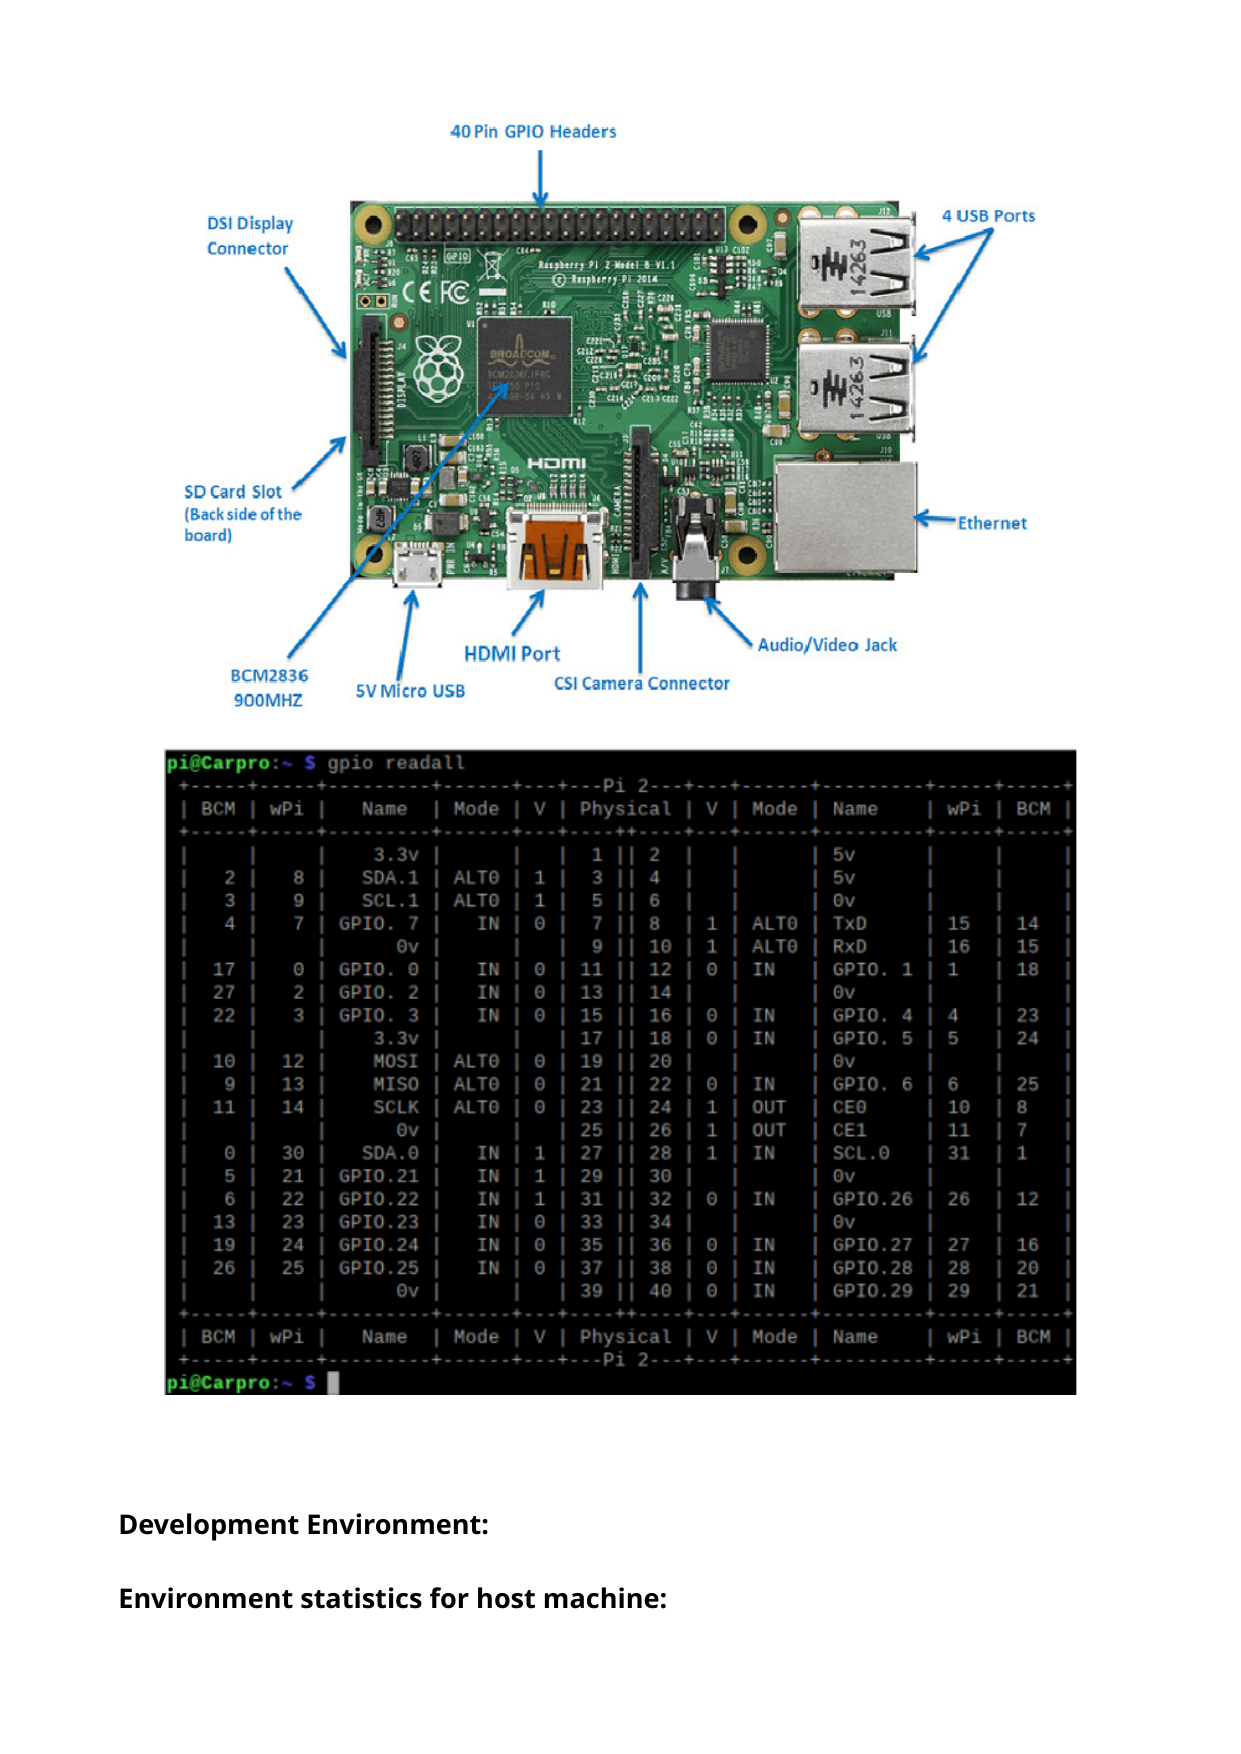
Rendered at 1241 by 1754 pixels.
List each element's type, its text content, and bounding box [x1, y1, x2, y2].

picture [163, 748, 1077, 1395]
picture [174, 118, 1049, 712]
text Environment statistics for host machine: [118, 1579, 1122, 1616]
text Development Environment: [118, 1506, 1122, 1542]
